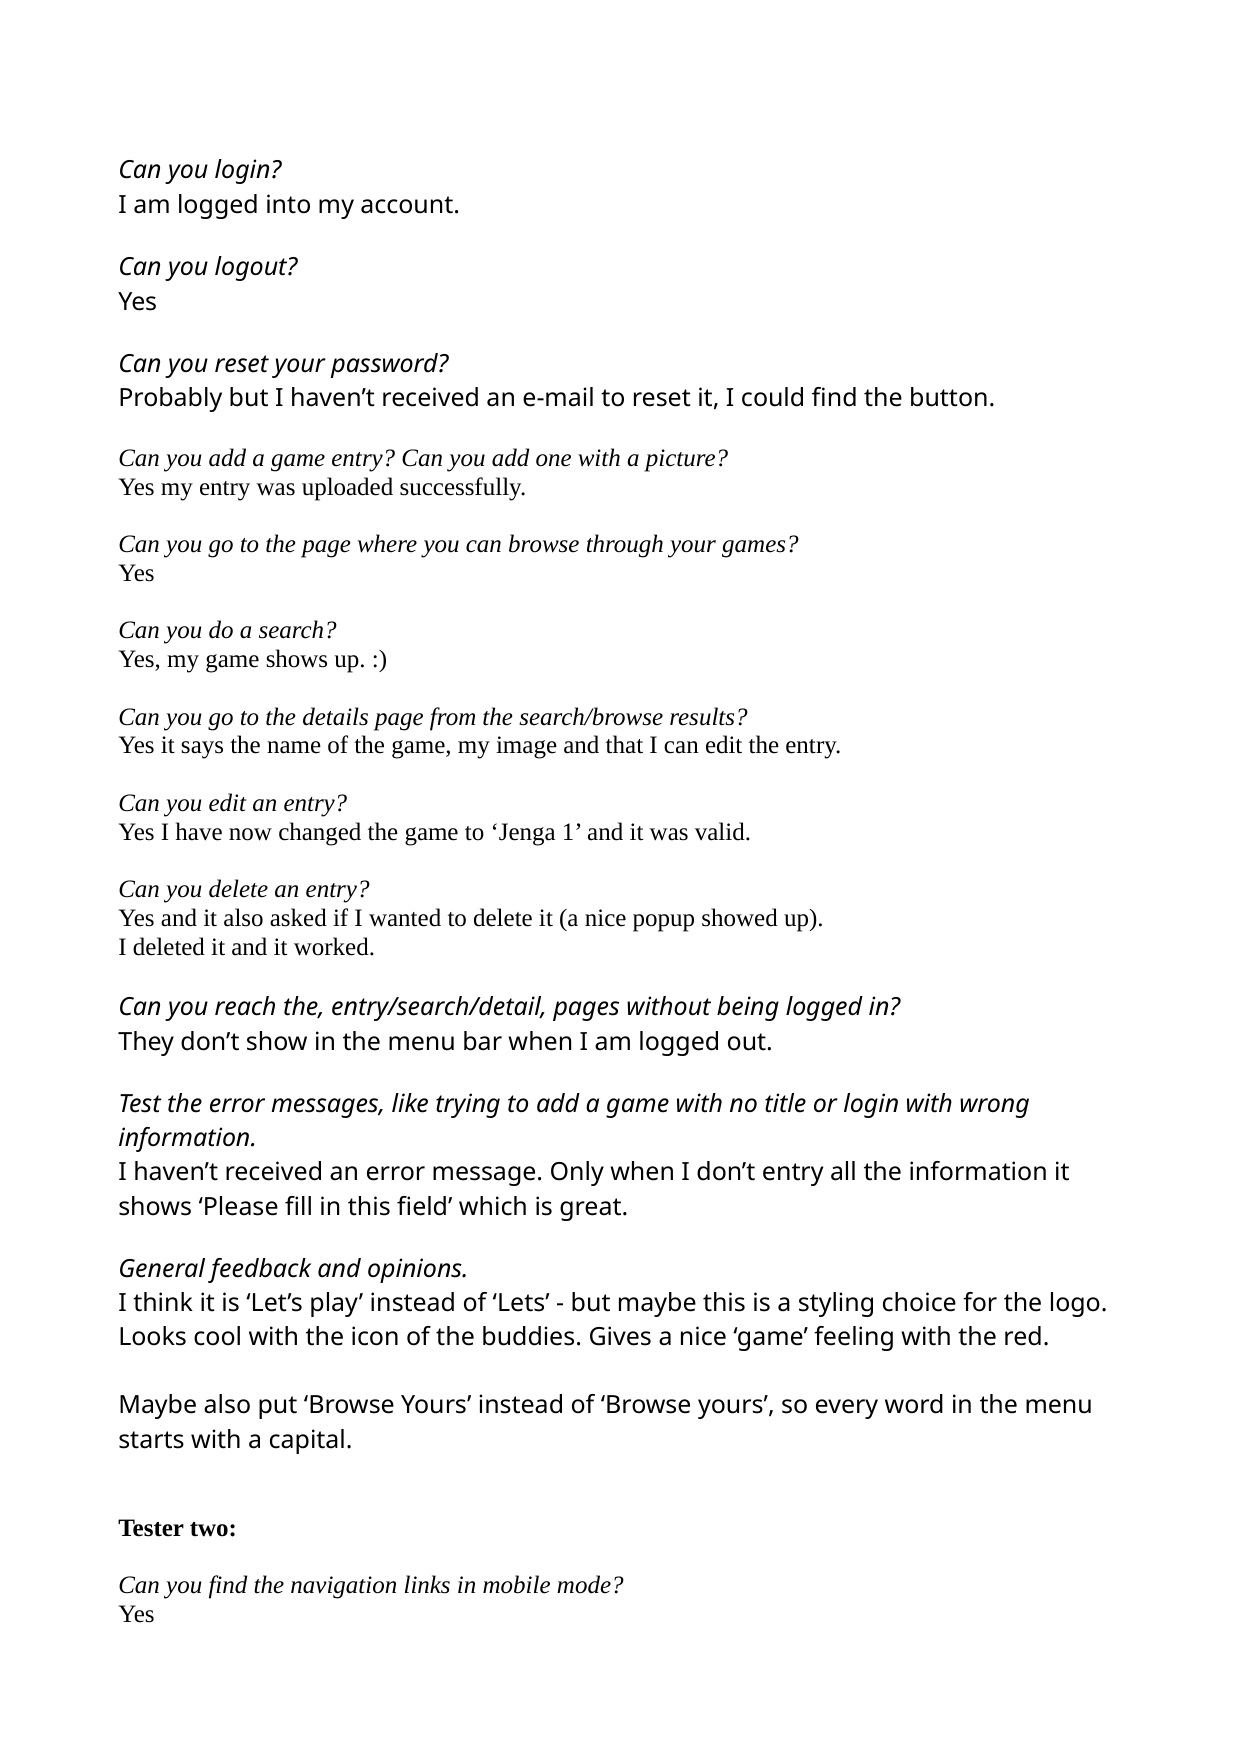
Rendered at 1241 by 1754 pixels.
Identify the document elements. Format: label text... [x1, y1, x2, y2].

text Probably but I haven’t received an e-mail to reset it, I could find the button. [118, 380, 1122, 414]
text Yes [118, 558, 1122, 587]
text Can you find the navigation links in mobile mode? [118, 1570, 1122, 1599]
text Test the error messages, like trying to add a game with no title or login with wrong information. [118, 1086, 1122, 1154]
text I am logged into my account. [118, 186, 1122, 220]
text Can you reach the, entry/search/detail, pages without being logged in? [118, 989, 1122, 1023]
text Yes [118, 1599, 1122, 1628]
text Yes I have now changed the game to ‘Jenga 1’ and it was valid. [118, 817, 1122, 845]
text Can you go to the page where you can browse through your games? [118, 529, 1122, 558]
text Can you edit an entry? [118, 788, 1122, 817]
text I deleted it and it worked. [118, 932, 1122, 960]
text Can you add a game entry? Can you add one with a picture? [118, 443, 1122, 472]
text Yes my entry was uploaded successfully. [118, 472, 1122, 500]
text Can you delete an entry? [118, 874, 1122, 903]
text Can you go to the details page from the search/browse results? [118, 702, 1122, 730]
text Yes it says the name of the game, my image and that I can edit the entry. [118, 730, 1122, 759]
text Maybe also put ‘Browse Yours’ instead of ‘Browse yours’, so every word in the menu starts with a capital. [118, 1387, 1122, 1455]
text Yes, my game shows up. :) [118, 644, 1122, 673]
text Can you do a search? [118, 615, 1122, 644]
text Can you reset your password? [118, 346, 1122, 380]
text Can you logout? [118, 249, 1122, 283]
text I haven’t received an error message. Only when I don’t entry all the information it shows ‘Please fill in this field’ which is great. [118, 1154, 1122, 1222]
text Can you login? [118, 152, 1122, 186]
text I think it is ‘Let’s play’ instead of ‘Lets’ - but maybe this is a styling choice for the logo. Looks cool with the icon of the buddies. Gives a nice ‘game’ feeling with the red. [118, 1285, 1122, 1353]
text Tester two: [118, 1513, 1122, 1542]
text Yes and it also asked if I wanted to delete it (a nice popup showed up). [118, 903, 1122, 932]
text Yes [118, 283, 1122, 317]
text They don’t show in the menu bar when I am logged out. [118, 1023, 1122, 1057]
text General feedback and opinions. [118, 1251, 1122, 1285]
